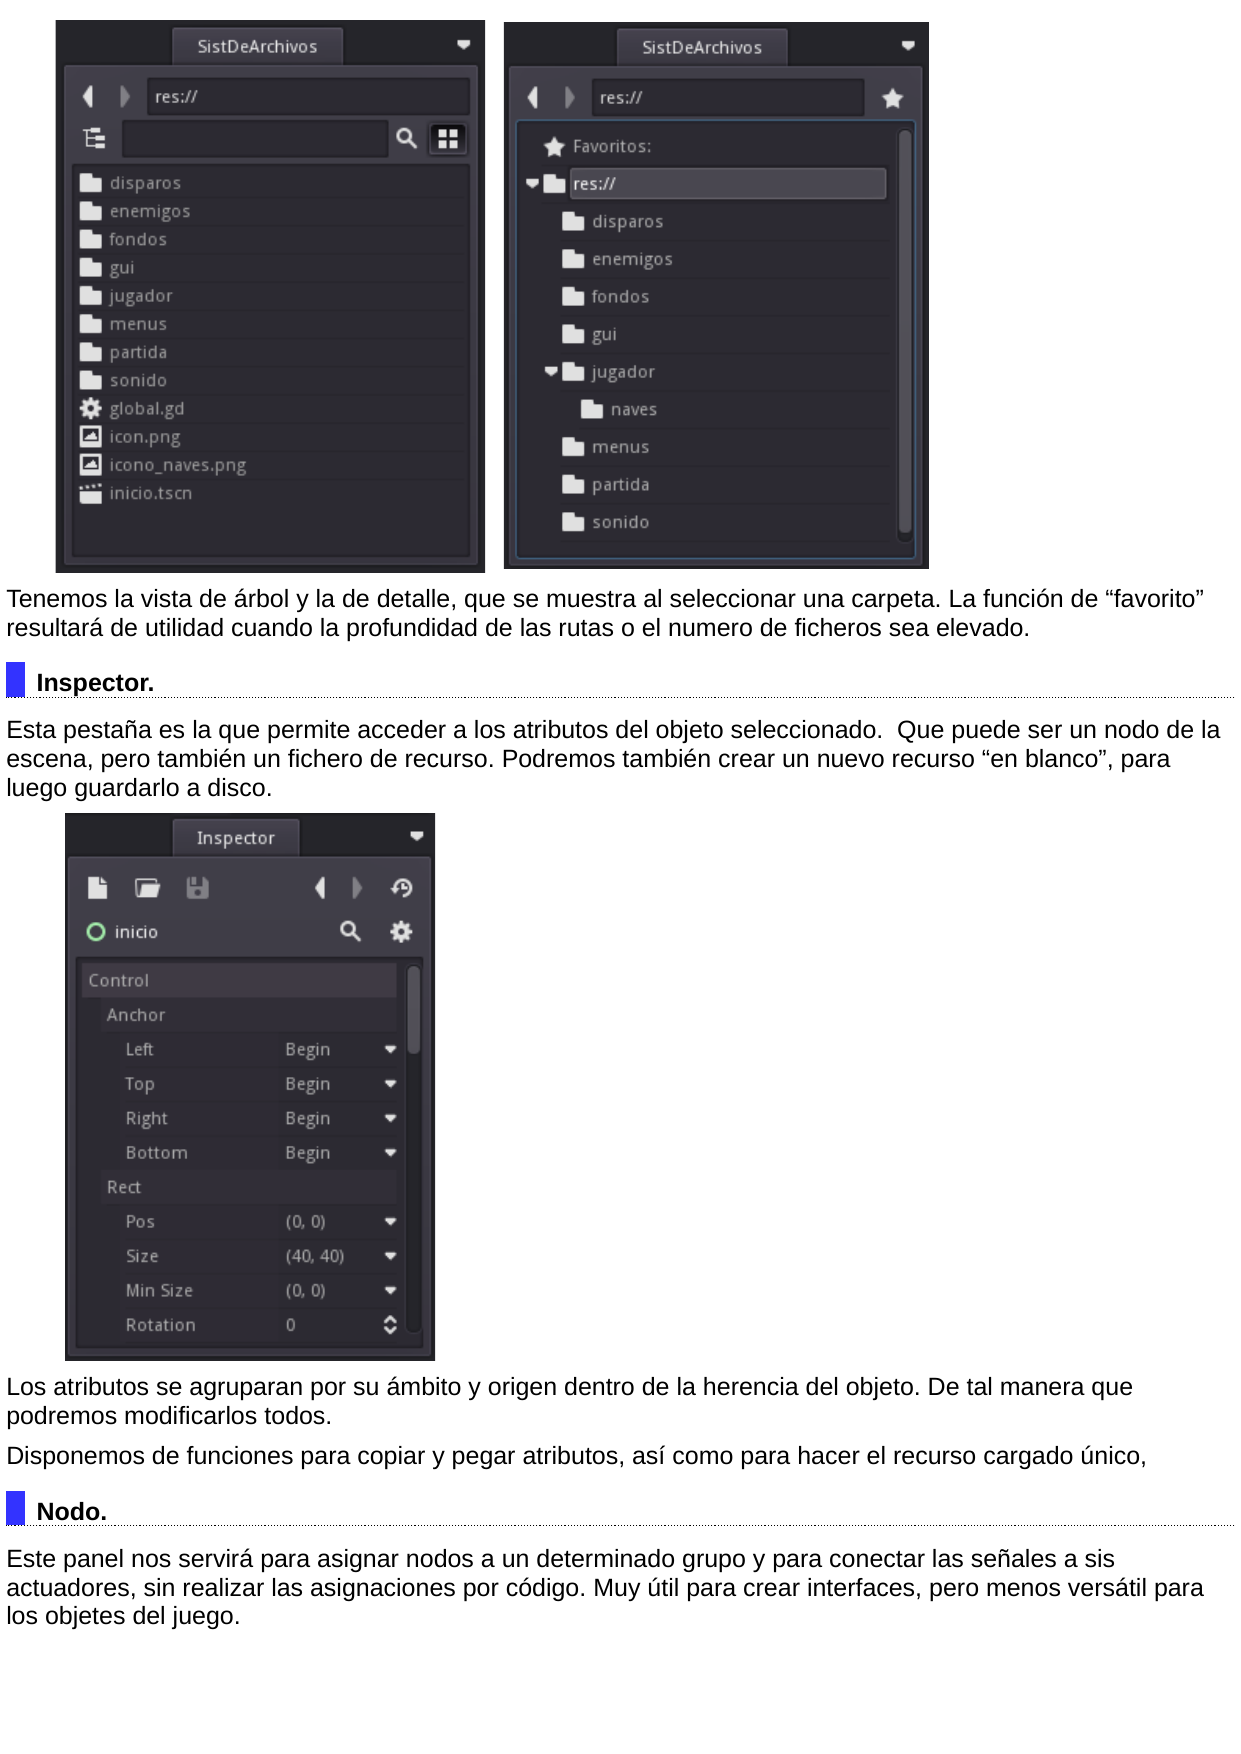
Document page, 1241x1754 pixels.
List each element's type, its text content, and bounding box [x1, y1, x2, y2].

picture [55, 20, 486, 573]
text Disponemos de funciones para copiar y pegar atributos, así como para hacer el recurso cargado único, [6, 1441, 1234, 1470]
picture [503, 22, 929, 569]
picture [65, 813, 436, 1361]
text Este panel nos servirá para asignar nodos a un determinado grupo y para conectar las señales a sis actuadores, sin realizar las asignaciones por código. Muy útil para crear interfaces, pero menos versátil para los objetes del juego. [6, 1544, 1234, 1630]
subtitle Nodo. [25, 1491, 1234, 1525]
text Tenemos la vista de árbol y la de detalle, que se muestra al seleccionar una carpeta. La función de “favorito” resultará de utilidad cuando la profundidad de las rutas o el numero de ficheros sea elevado. [6, 6, 1234, 641]
text Esta pestaña es la que permite acceder a los atributos del objeto seleccionado. Que puede ser un nodo de la escena, pero también un fichero de recurso. Podremos también crear un nuevo recurso “en blanco”, para luego guardarlo a disco. [6, 715, 1234, 801]
subtitle Inspector. [25, 662, 1234, 697]
text Los atributos se agruparan por su ámbito y origen dentro de la herencia del objeto. De tal manera que podremos modificarlos todos. [6, 813, 1234, 1429]
